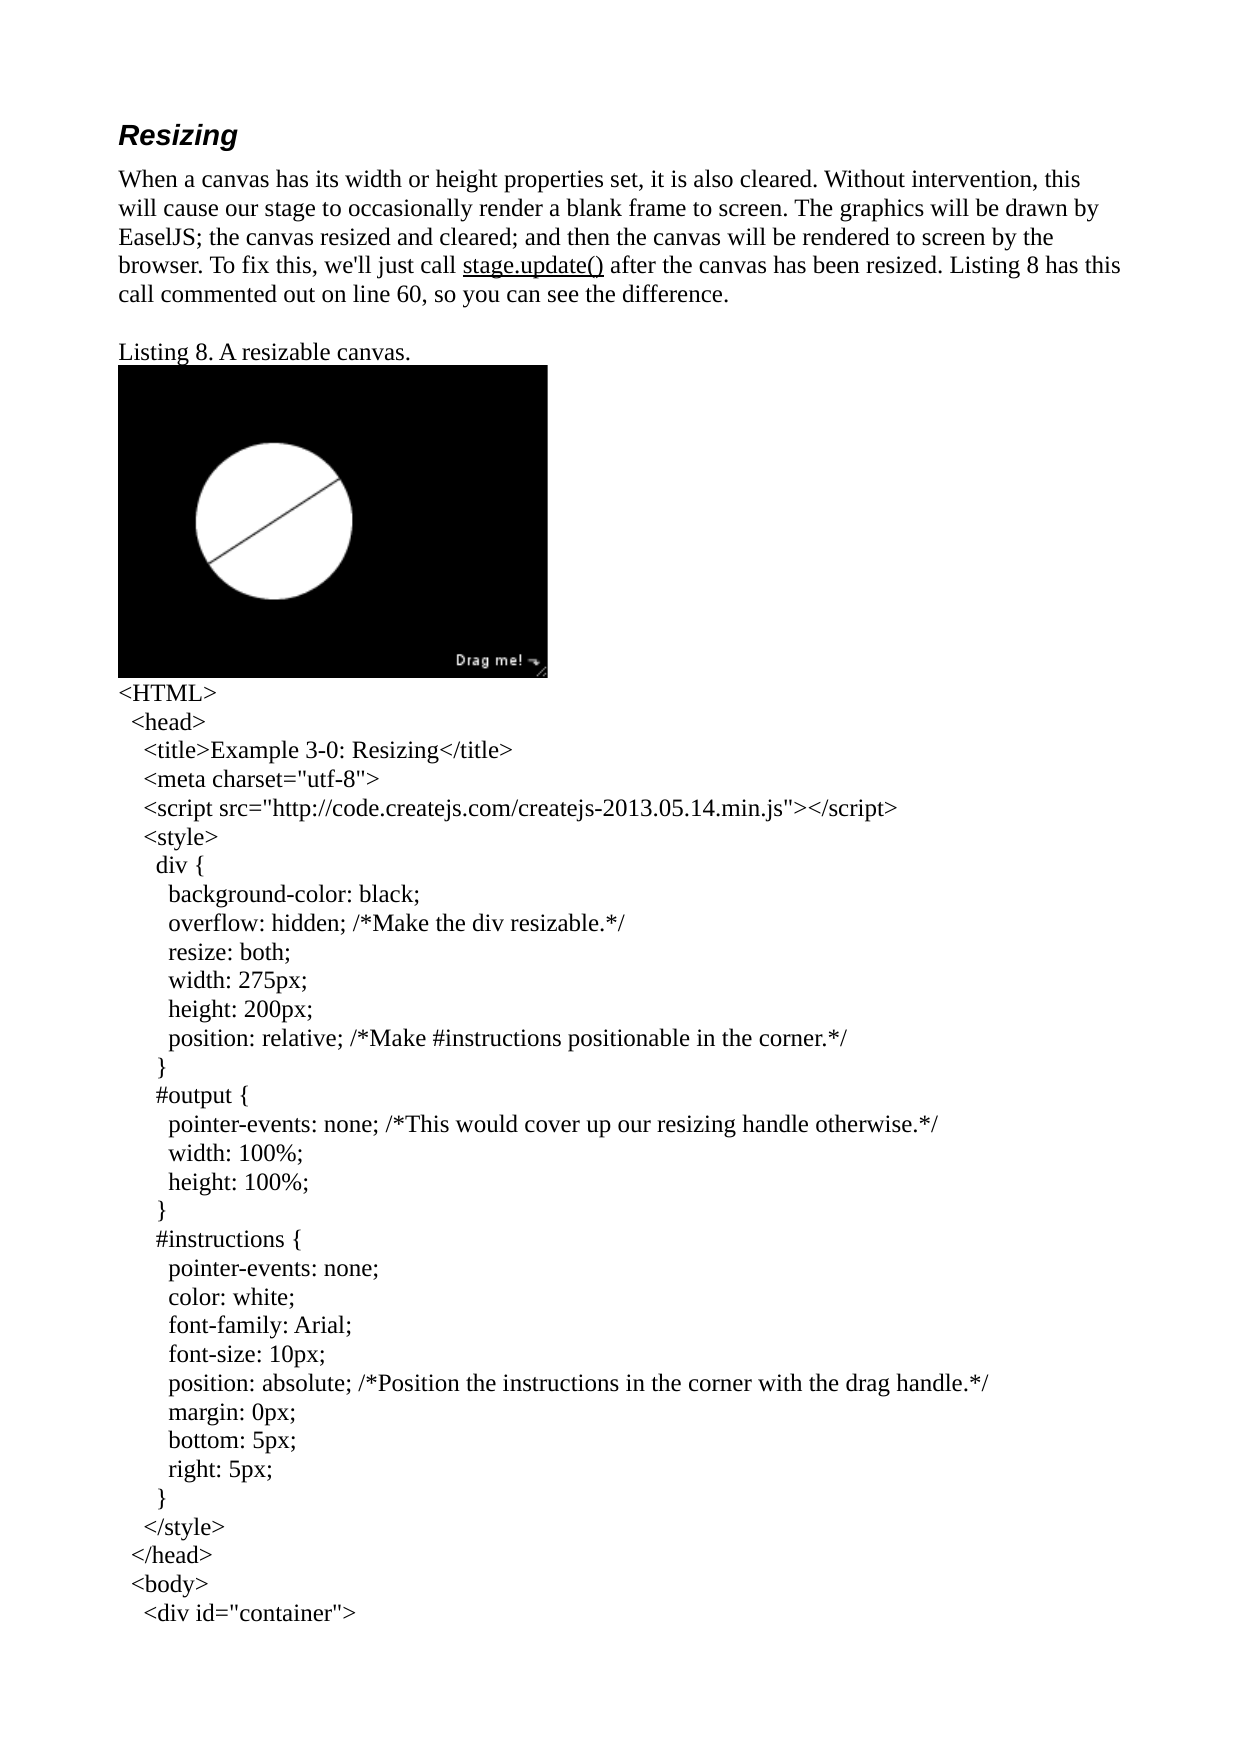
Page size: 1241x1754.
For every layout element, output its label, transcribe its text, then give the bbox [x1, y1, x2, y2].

text <head> [118, 707, 1122, 735]
text <div id="container"> [118, 1598, 1122, 1627]
text font-family: Arial; [118, 1310, 1122, 1339]
text height: 100%; [118, 1167, 1122, 1195]
text } [118, 1195, 1122, 1224]
text font-size: 10px; [118, 1339, 1122, 1368]
subtitle Resizing [118, 118, 1122, 152]
text div { [118, 850, 1122, 879]
text <script src="http://code.createjs.com/createjs-2013.05.14.min.js"></script> [118, 793, 1122, 822]
text overflow: hidden; /*Make the div resizable.*/ [118, 908, 1122, 937]
text width: 100%; [118, 1138, 1122, 1167]
text <HTML> [118, 365, 1122, 707]
text width: 275px; [118, 965, 1122, 994]
text right: 5px; [118, 1454, 1122, 1483]
text Listing 8. A resizable canvas. [118, 337, 1122, 365]
text pointer-events: none; [118, 1253, 1122, 1282]
text height: 200px; [118, 994, 1122, 1023]
text background-color: black; [118, 879, 1122, 908]
text When a canvas has its width or height properties set, it is also cleared. Without intervention, this will cause our stage to occasionally render a blank frame to screen. The graphics will be drawn by EaselJS; the canvas resized and cleared; and then the canvas will be rendered to screen by the browser. To fix this, we'll just call stage.update() after the canvas has been resized. Listing 8 has this call commented out on line 60, so you can see the difference. [118, 164, 1122, 308]
text <style> [118, 822, 1122, 850]
text #output { [118, 1080, 1122, 1109]
text color: white; [118, 1282, 1122, 1310]
text pointer-events: none; /*This would cover up our resizing handle otherwise.*/ [118, 1109, 1122, 1138]
text margin: 0px; [118, 1397, 1122, 1425]
text position: absolute; /*Position the instructions in the corner with the drag handle.*/ [118, 1368, 1122, 1397]
text </head> [118, 1540, 1122, 1569]
text <body> [118, 1569, 1122, 1598]
text <title>Example 3-0: Resizing</title> [118, 735, 1122, 764]
text } [118, 1483, 1122, 1512]
text <meta charset="utf-8"> [118, 764, 1122, 793]
text bottom: 5px; [118, 1425, 1122, 1454]
text } [118, 1052, 1122, 1080]
text #instructions { [118, 1224, 1122, 1253]
picture [118, 365, 548, 678]
text </style> [118, 1512, 1122, 1540]
text position: relative; /*Make #instructions positionable in the corner.*/ [118, 1023, 1122, 1052]
text resize: both; [118, 937, 1122, 965]
